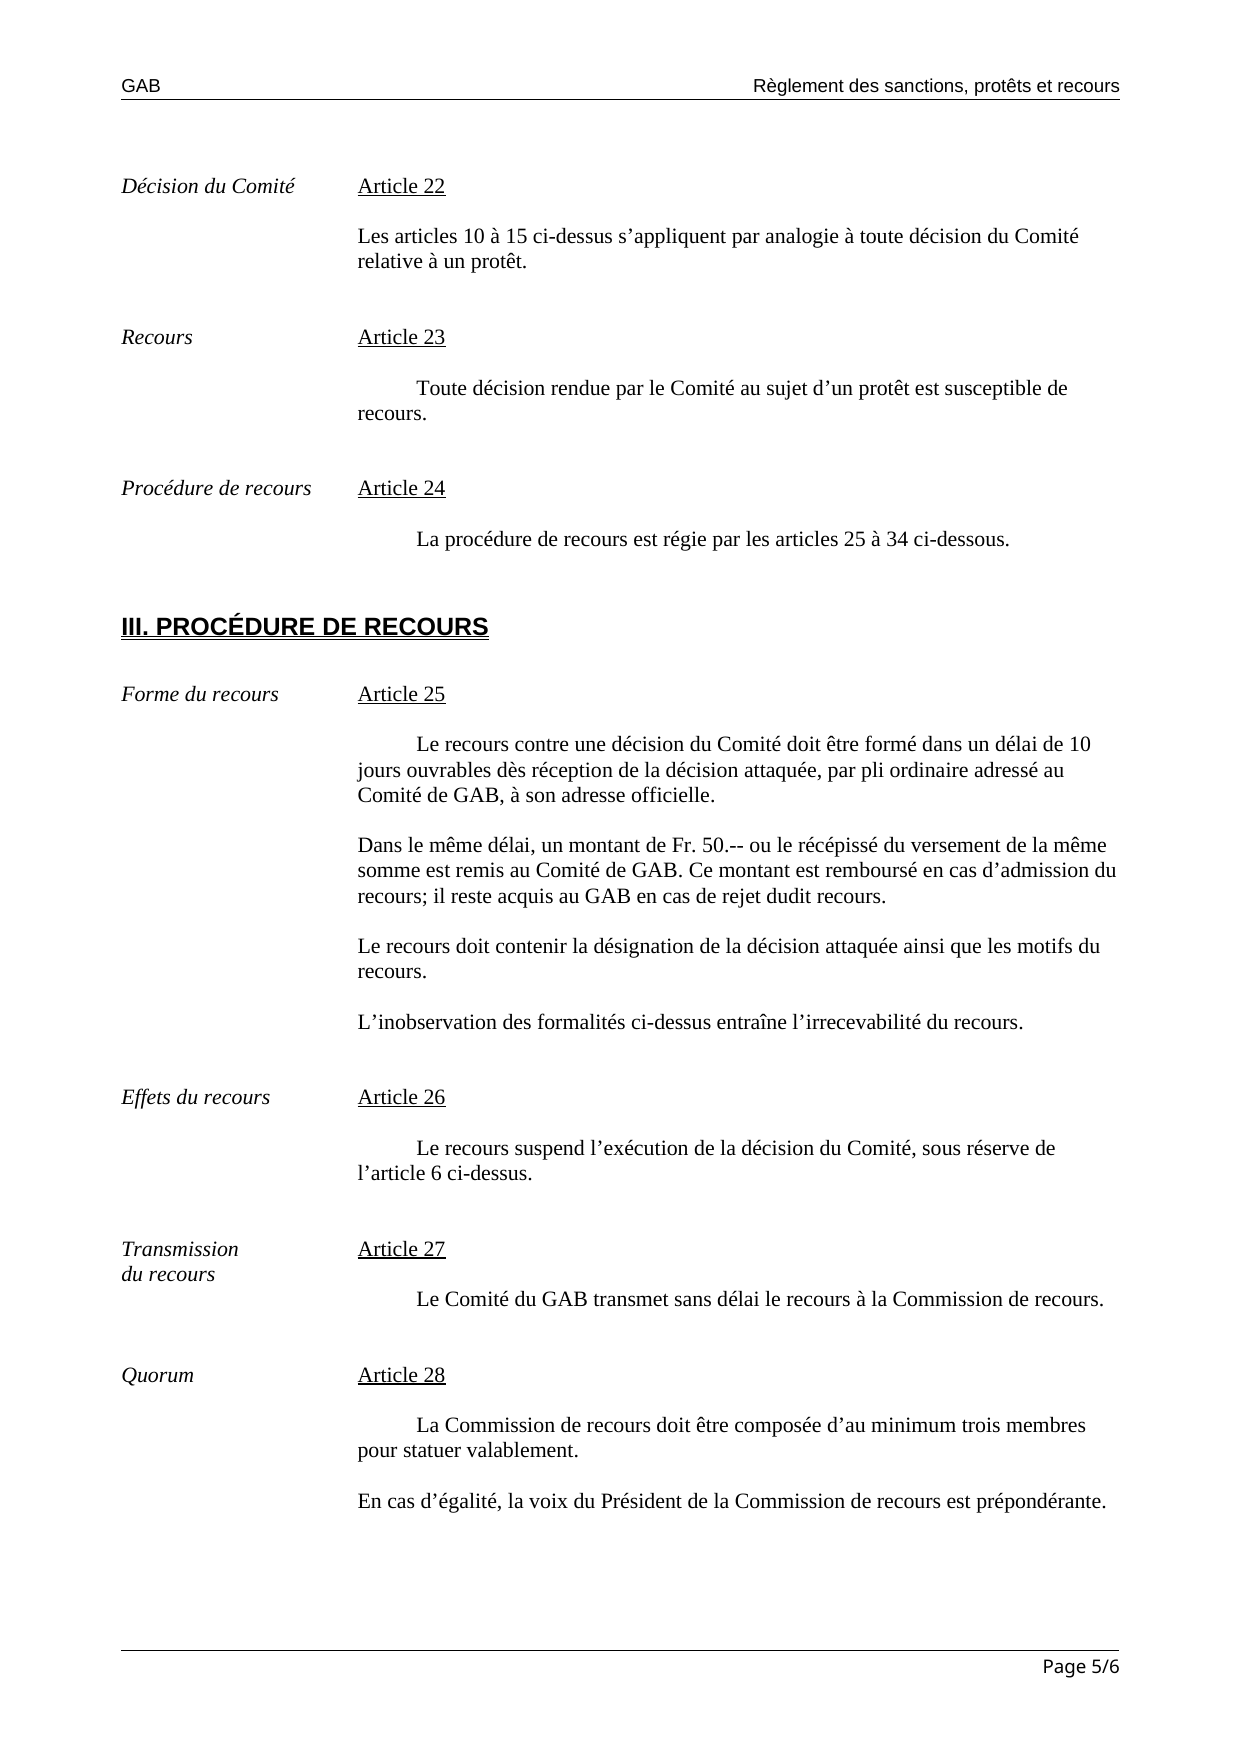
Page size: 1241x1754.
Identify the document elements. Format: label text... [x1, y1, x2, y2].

subtitle III. PROCÉDURE DE RECOURS [121, 612, 1119, 640]
text La procédure de recours est régie par les articles 25 à 34 ci-dessous. [121, 526, 1119, 551]
text Le recours contre une décision du Comité doit être formé dans un délai de 10 jours ouvrables dès réception de la décision attaquée, par pli ordinaire adressé au Comité de GAB, à son adresse officielle. Dans le même délai, un montant de Fr. 50.-- ou le récépissé du versement de la même somme est remis au Comité de GAB. Ce montant est remboursé en cas d’admission du recours; il reste acquis au GAB en cas de rejet dudit recours. Le recours doit contenir la désignation de la décision attaquée ainsi que les motifs du recours. L’inobservation des formalités ci-dessus entraîne l’irrecevabilité du recours. [121, 731, 1119, 1034]
text Décision du Comité Article 22 [121, 173, 1119, 198]
text Le recours suspend l’exécution de la décision du Comité, sous réserve de l’article 6 ci-dessus. [121, 1135, 1119, 1185]
text Recours Article 23 [121, 324, 1119, 349]
text Quorum Article 28 [121, 1362, 1119, 1387]
text Forme du recours Article 25 [121, 681, 1119, 706]
text Procédure de recours Article 24 [121, 475, 1119, 501]
text Le Comité du GAB transmet sans délai le recours à la Commission de recours. [121, 1286, 1119, 1311]
text Transmission Article 27 [121, 1236, 1119, 1261]
text du recours [121, 1261, 1119, 1286]
text Effets du recours Article 26 [121, 1084, 1119, 1109]
text Toute décision rendue par le Comité au sujet d’un protêt est susceptible de recours. [121, 374, 1119, 425]
text La Commission de recours doit être composée d’au minimum trois membres pour statuer valablement. En cas d’égalité, la voix du Président de la Commission de recours est prépondérante. [121, 1412, 1119, 1513]
text Les articles 10 à 15 ci-dessus s’appliquent par analogie à toute décision du Comité relative à un protêt. [121, 223, 1119, 274]
